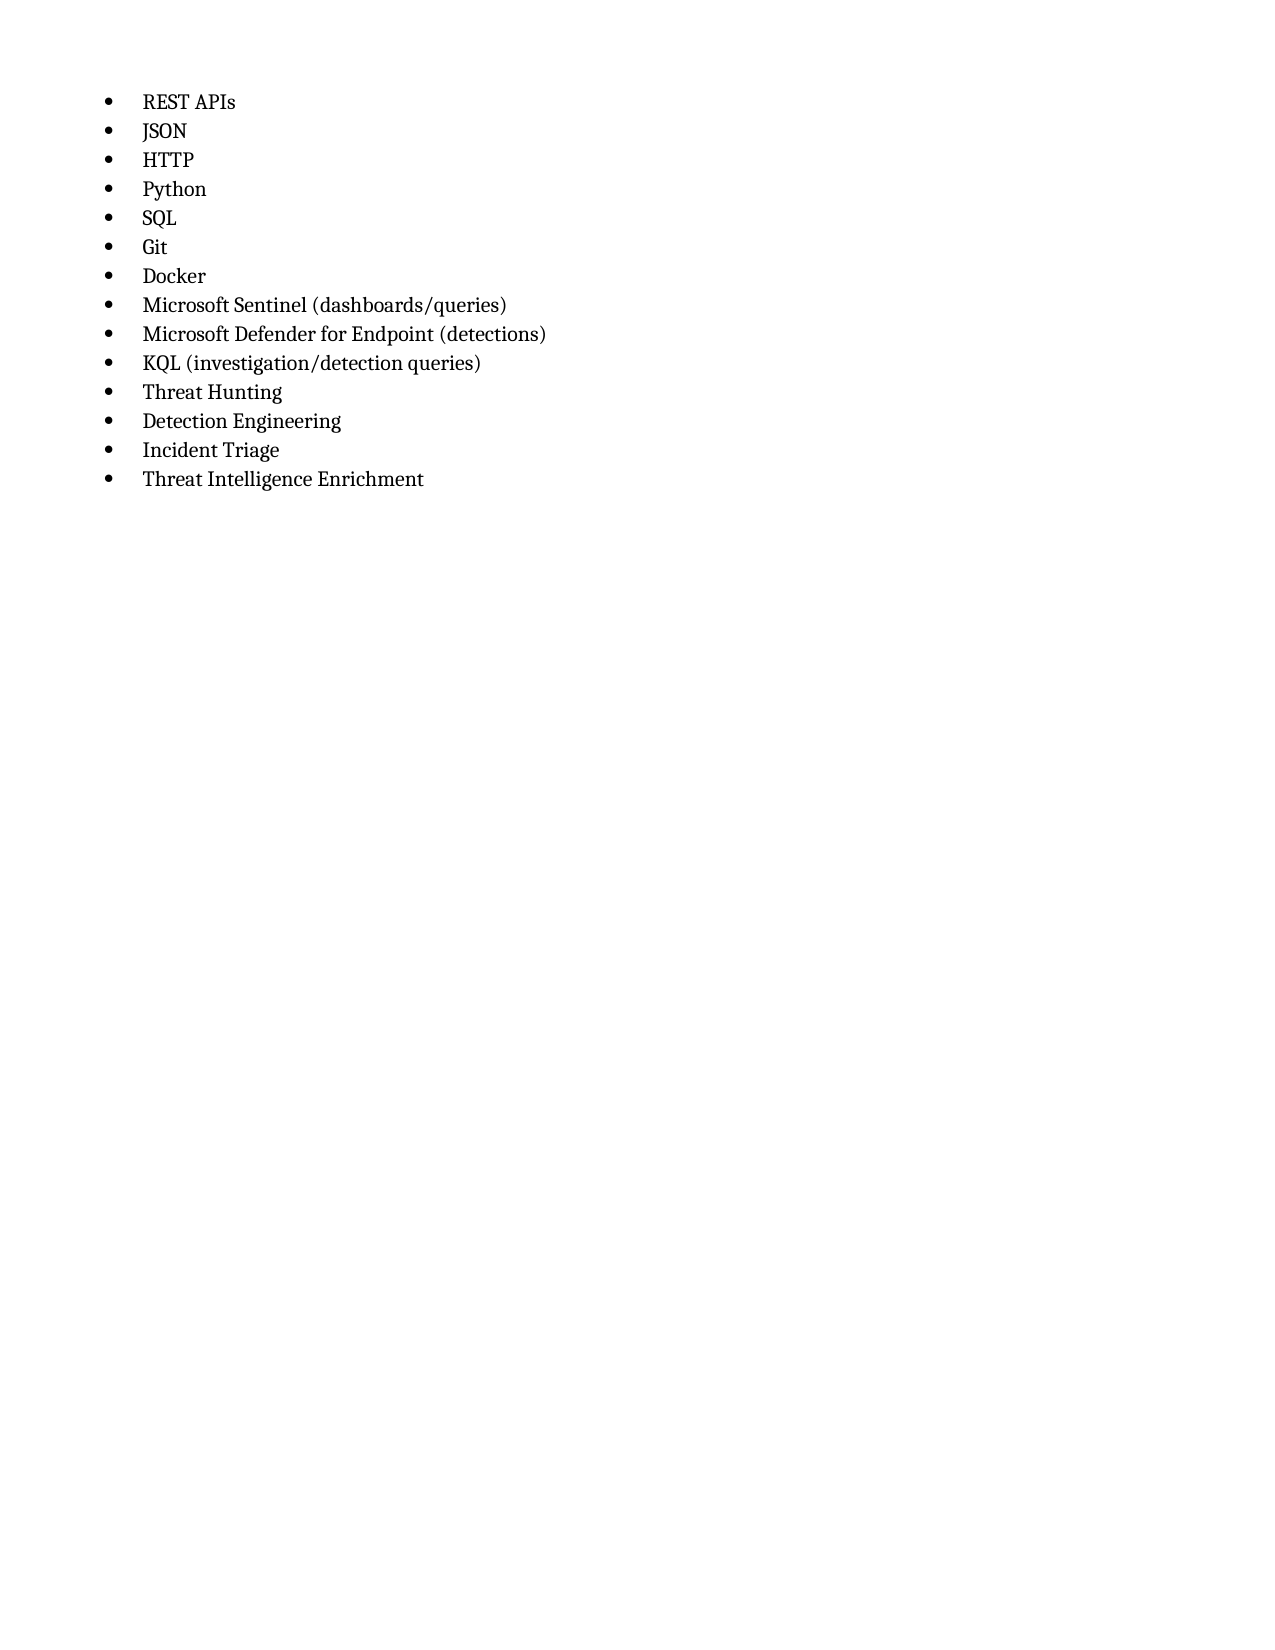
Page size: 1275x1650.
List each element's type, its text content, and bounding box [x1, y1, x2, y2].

list Python [105, 177, 1170, 202]
list JSON [105, 119, 1170, 144]
list Threat Hunting [105, 379, 1170, 405]
list Detection Engineering [105, 408, 1170, 434]
list Microsoft Sentinel (dashboards/queries) [105, 293, 1170, 318]
list REST APIs [105, 90, 1170, 115]
list KQL (investigation/detection queries) [105, 351, 1170, 376]
list SQL [105, 206, 1170, 231]
list Incident Triage [105, 437, 1170, 463]
list Docker [105, 264, 1170, 289]
list Threat Intelligence Enrichment [105, 466, 1170, 492]
list Microsoft Defender for Endpoint (detections) [105, 322, 1170, 347]
list Git [105, 235, 1170, 260]
list HTTP [105, 148, 1170, 173]
